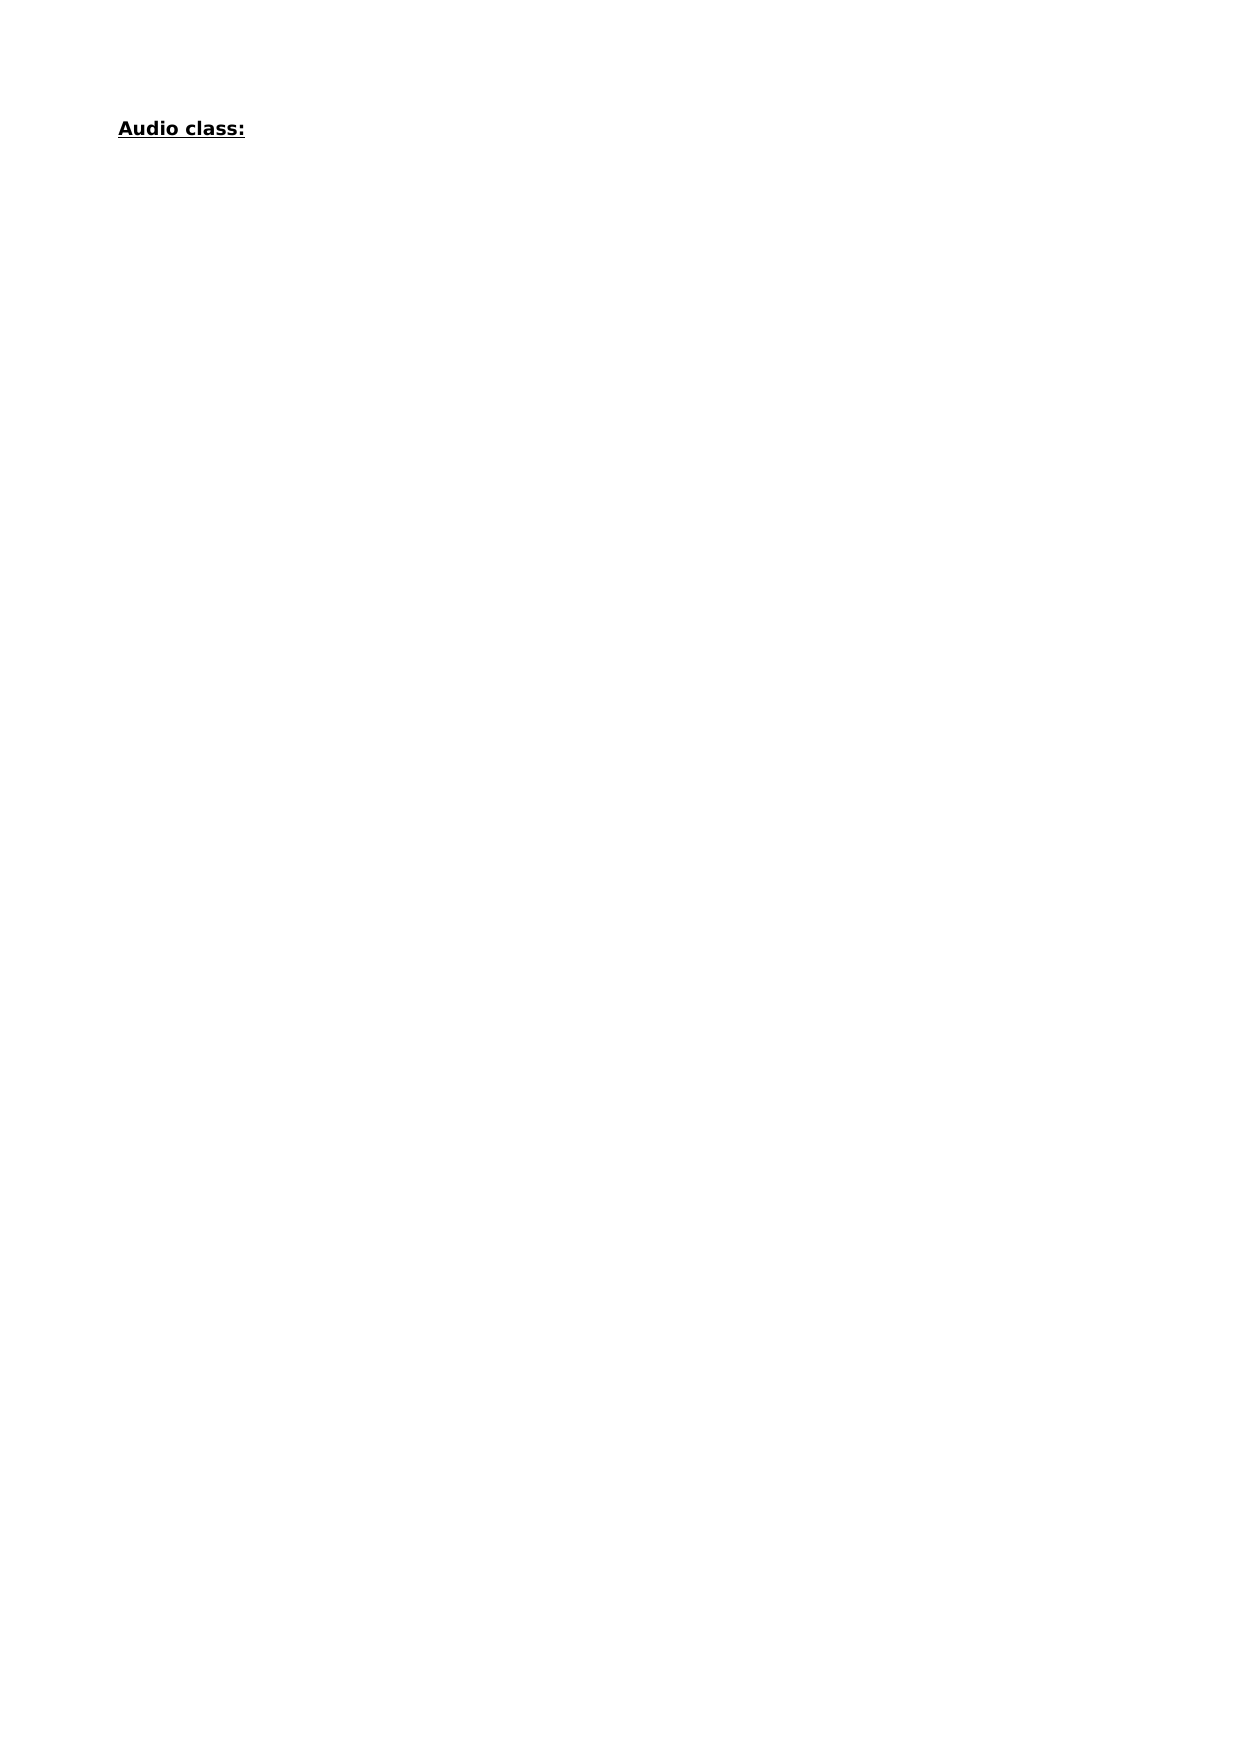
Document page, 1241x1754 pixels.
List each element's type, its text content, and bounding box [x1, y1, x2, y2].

text Audio class: [118, 118, 1122, 140]
